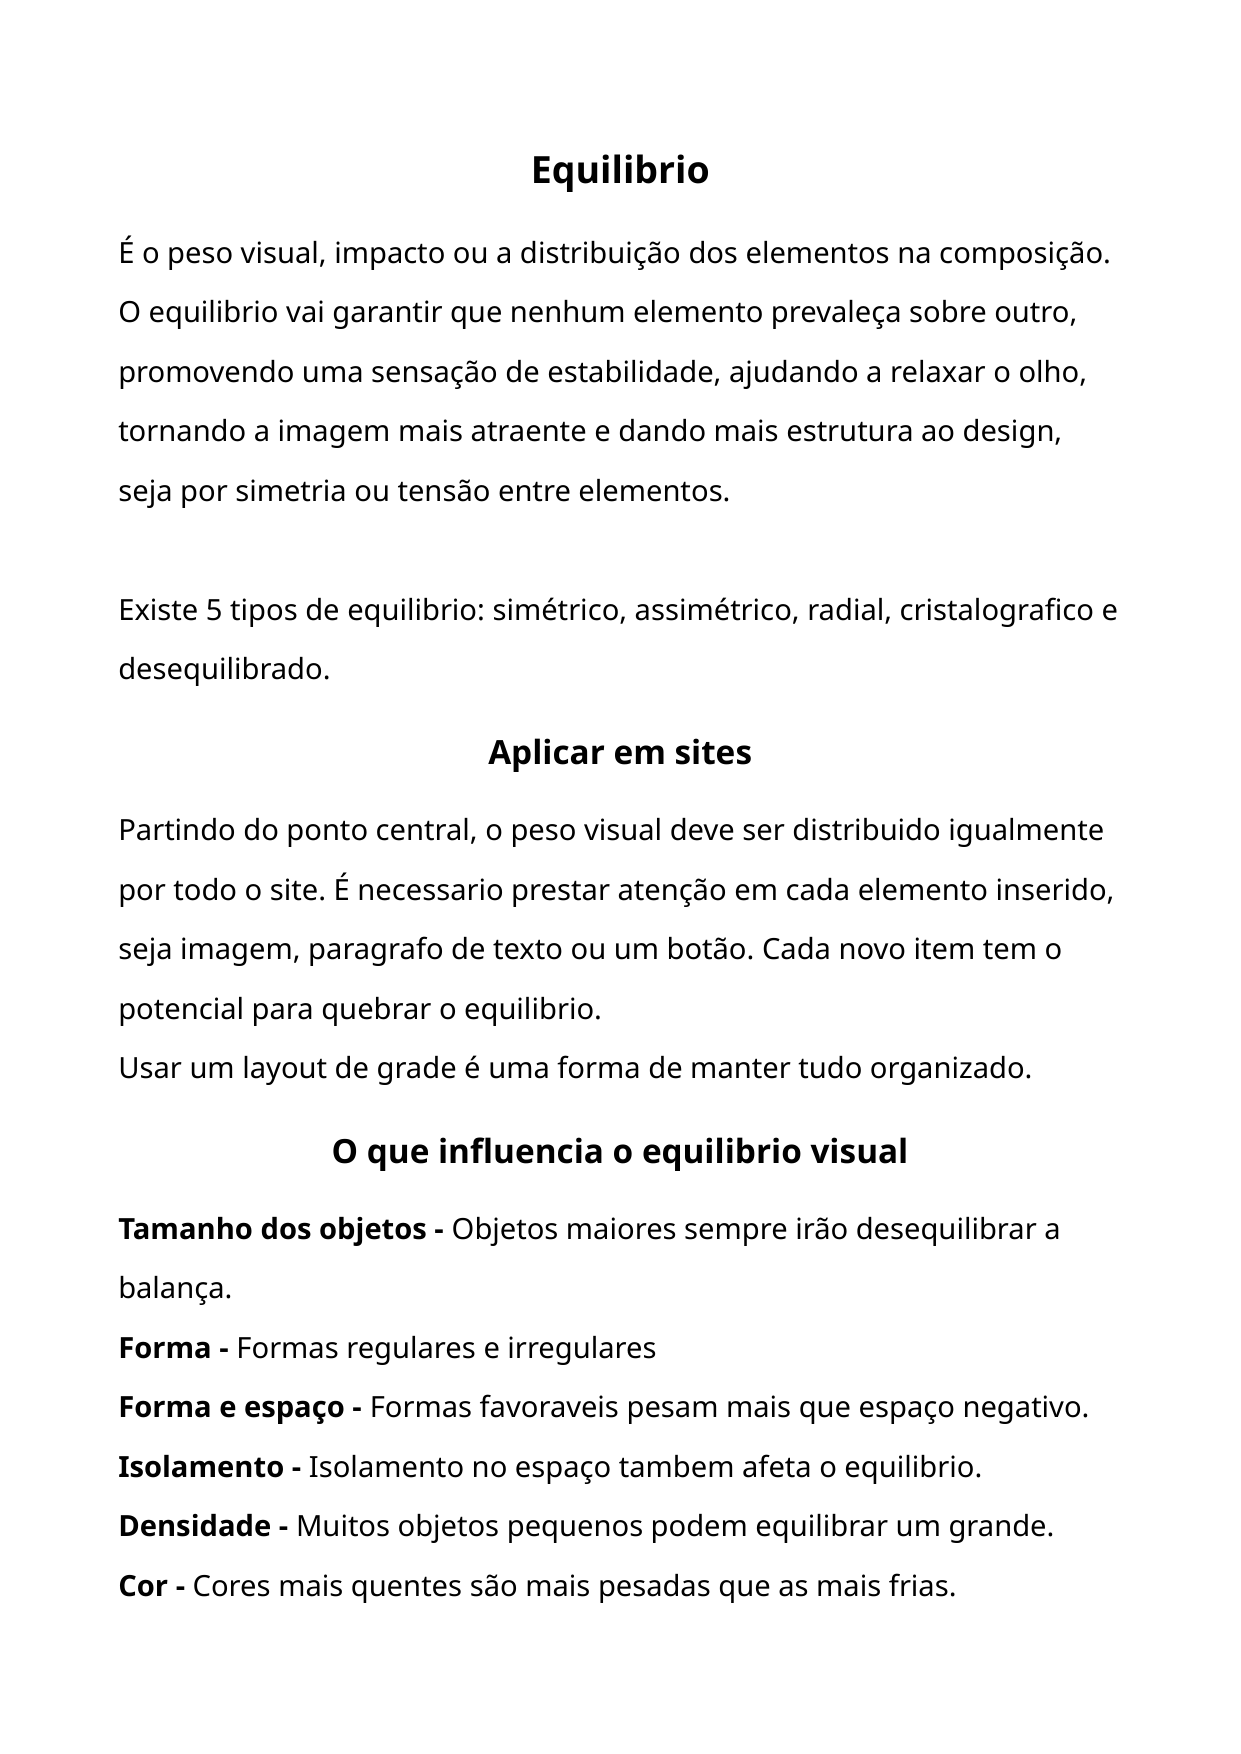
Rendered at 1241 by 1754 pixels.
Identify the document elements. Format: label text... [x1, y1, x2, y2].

text Tamanho dos objetos - Objetos maiores sempre irão desequilibrar a balança. [118, 1208, 1122, 1307]
text Cor - Cores mais quentes são mais pesadas que as mais frias. [118, 1565, 1122, 1605]
text Partindo do ponto central, o peso visual deve ser distribuido igualmente por todo o site. É necessario prestar atenção em cada elemento inserido, seja imagem, paragrafo de texto ou um botão. Cada novo item tem o potencial para quebrar o equilibrio. [118, 809, 1122, 1028]
text Forma - Formas regulares e irregulares [118, 1327, 1122, 1367]
subtitle Equilibrio [118, 143, 1122, 194]
text Isolamento - Isolamento no espaço tambem afeta o equilibrio. [118, 1446, 1122, 1486]
text Densidade - Muitos objetos pequenos podem equilibrar um grande. [118, 1506, 1122, 1545]
subtitle O que influencia o equilibrio visual [118, 1128, 1122, 1173]
text Existe 5 tipos de equilibrio: simétrico, assimétrico, radial, cristalografico e desequilibrado. [118, 589, 1122, 688]
subtitle Aplicar em sites [118, 729, 1122, 774]
text É o peso visual, impacto ou a distribuição dos elementos na composição. O equilibrio vai garantir que nenhum elemento prevaleça sobre outro, promovendo uma sensação de estabilidade, ajudando a relaxar o olho, tornando a imagem mais atraente e dando mais estrutura ao design, seja por simetria ou tensão entre elementos. [118, 232, 1122, 510]
text Forma e espaço - Formas favoraveis pesam mais que espaço negativo. [118, 1387, 1122, 1426]
text Usar um layout de grade é uma forma de manter tudo organizado. [118, 1047, 1122, 1087]
